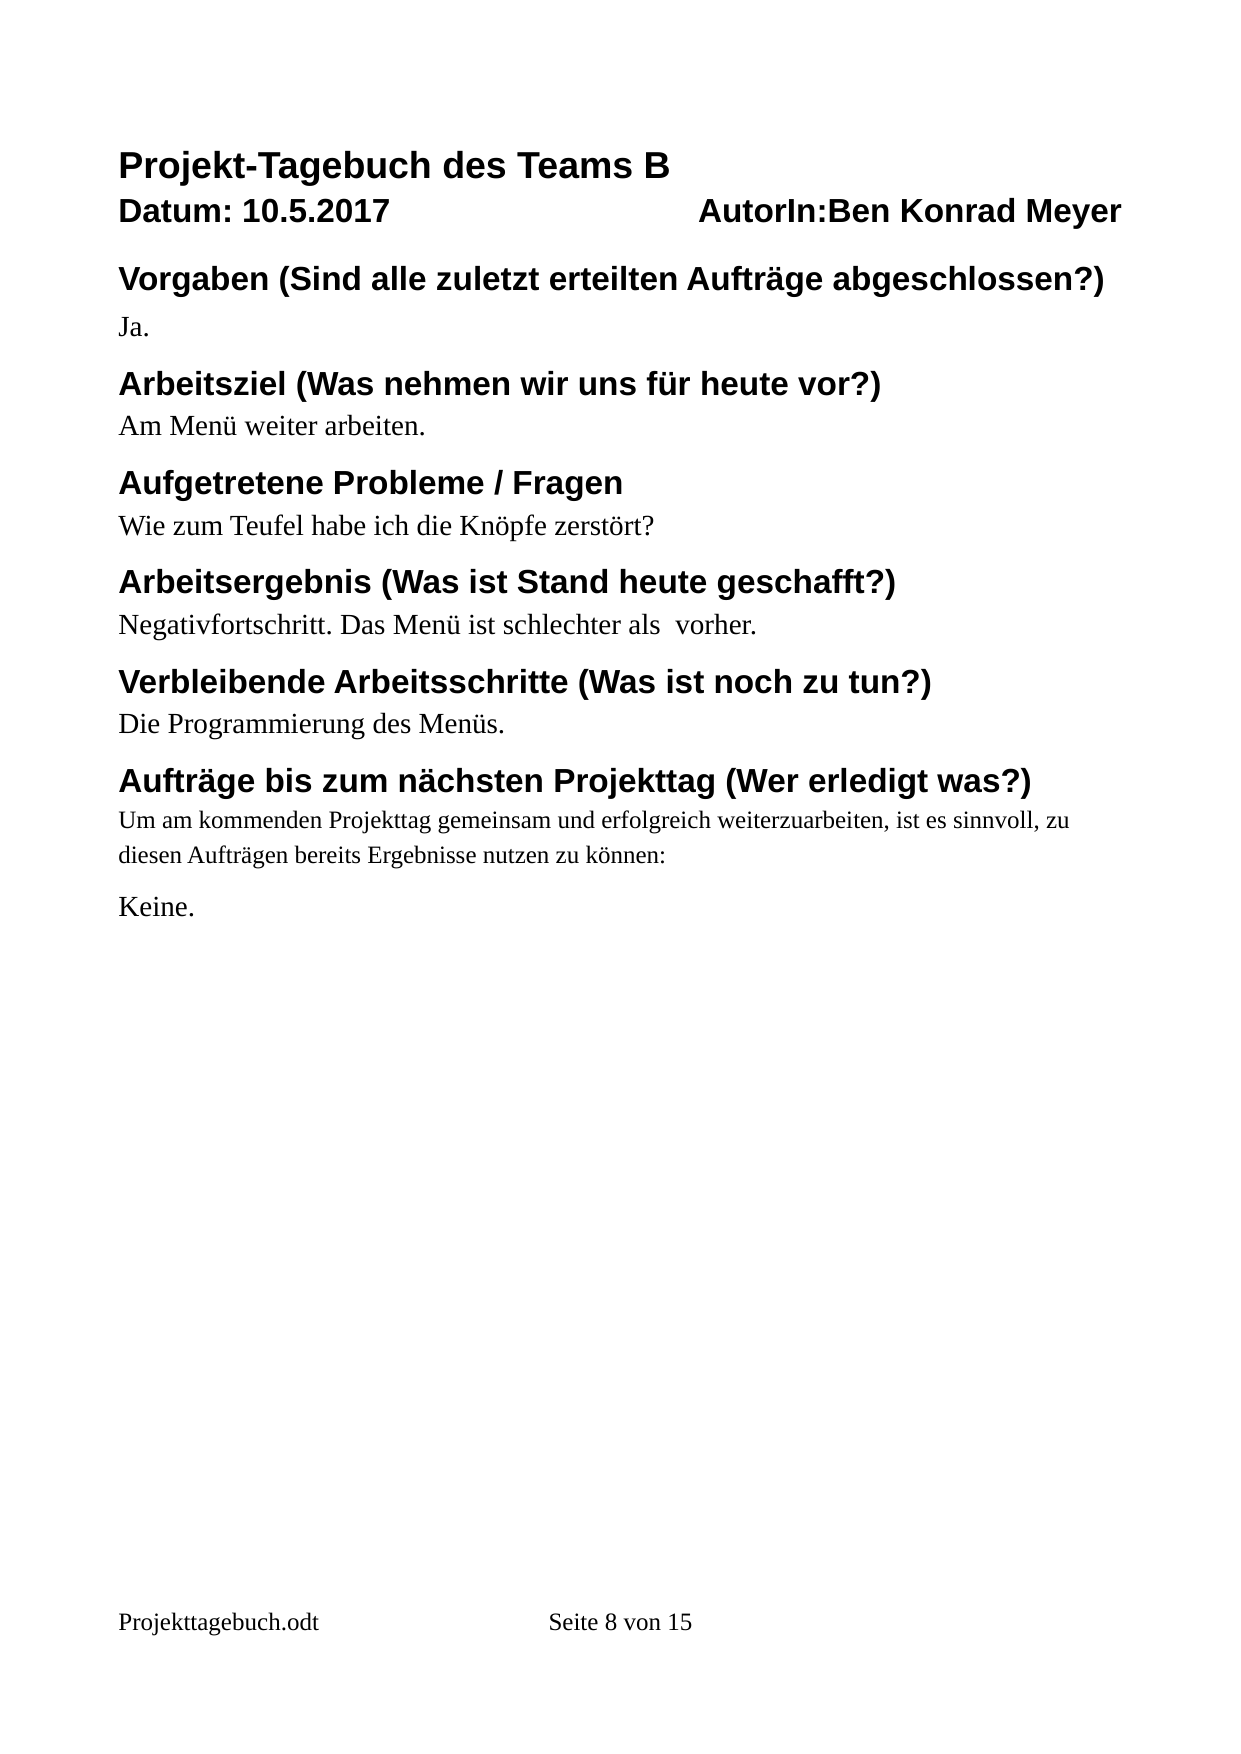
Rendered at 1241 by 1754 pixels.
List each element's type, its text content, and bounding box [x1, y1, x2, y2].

subtitle Vorgaben (Sind alle zuletzt erteilten Aufträge abgeschlossen?) [118, 259, 1122, 298]
text Am Menü weiter arbeiten. [118, 408, 1122, 442]
subtitle Aufträge bis zum nächsten Projekttag (Wer erledigt was?) [118, 761, 1122, 799]
text Die Programmierung des Menüs. [118, 706, 1122, 739]
subtitle Arbeitsziel (Was nehmen wir uns für heute vor?) [118, 364, 1122, 403]
subtitle Verbleibende Arbeitsschritte (Was ist noch zu tun?) [118, 662, 1122, 700]
text Wie zum Teufel habe ich die Knöpfe zerstört? [118, 508, 1122, 541]
text Um am kommenden Projekttag gemeinsam und erfolgreich weiterzuarbeiten, ist es sinnvoll, zu diesen Aufträgen bereits Ergebnisse nutzen zu können: [118, 805, 1122, 868]
text Keine. [118, 889, 1122, 922]
subtitle Aufgetretene Probleme / Fragen [118, 463, 1122, 502]
subtitle Arbeitsergebnis (Was ist Stand heute geschafft?) [118, 562, 1122, 601]
text Ja. [118, 309, 1122, 343]
subtitle Datum: 10.5.2017 AutorIn:Ben Konrad Meyer [118, 191, 1122, 230]
text Negativfortschritt. Das Menü ist schlechter als vorher. [118, 607, 1122, 640]
